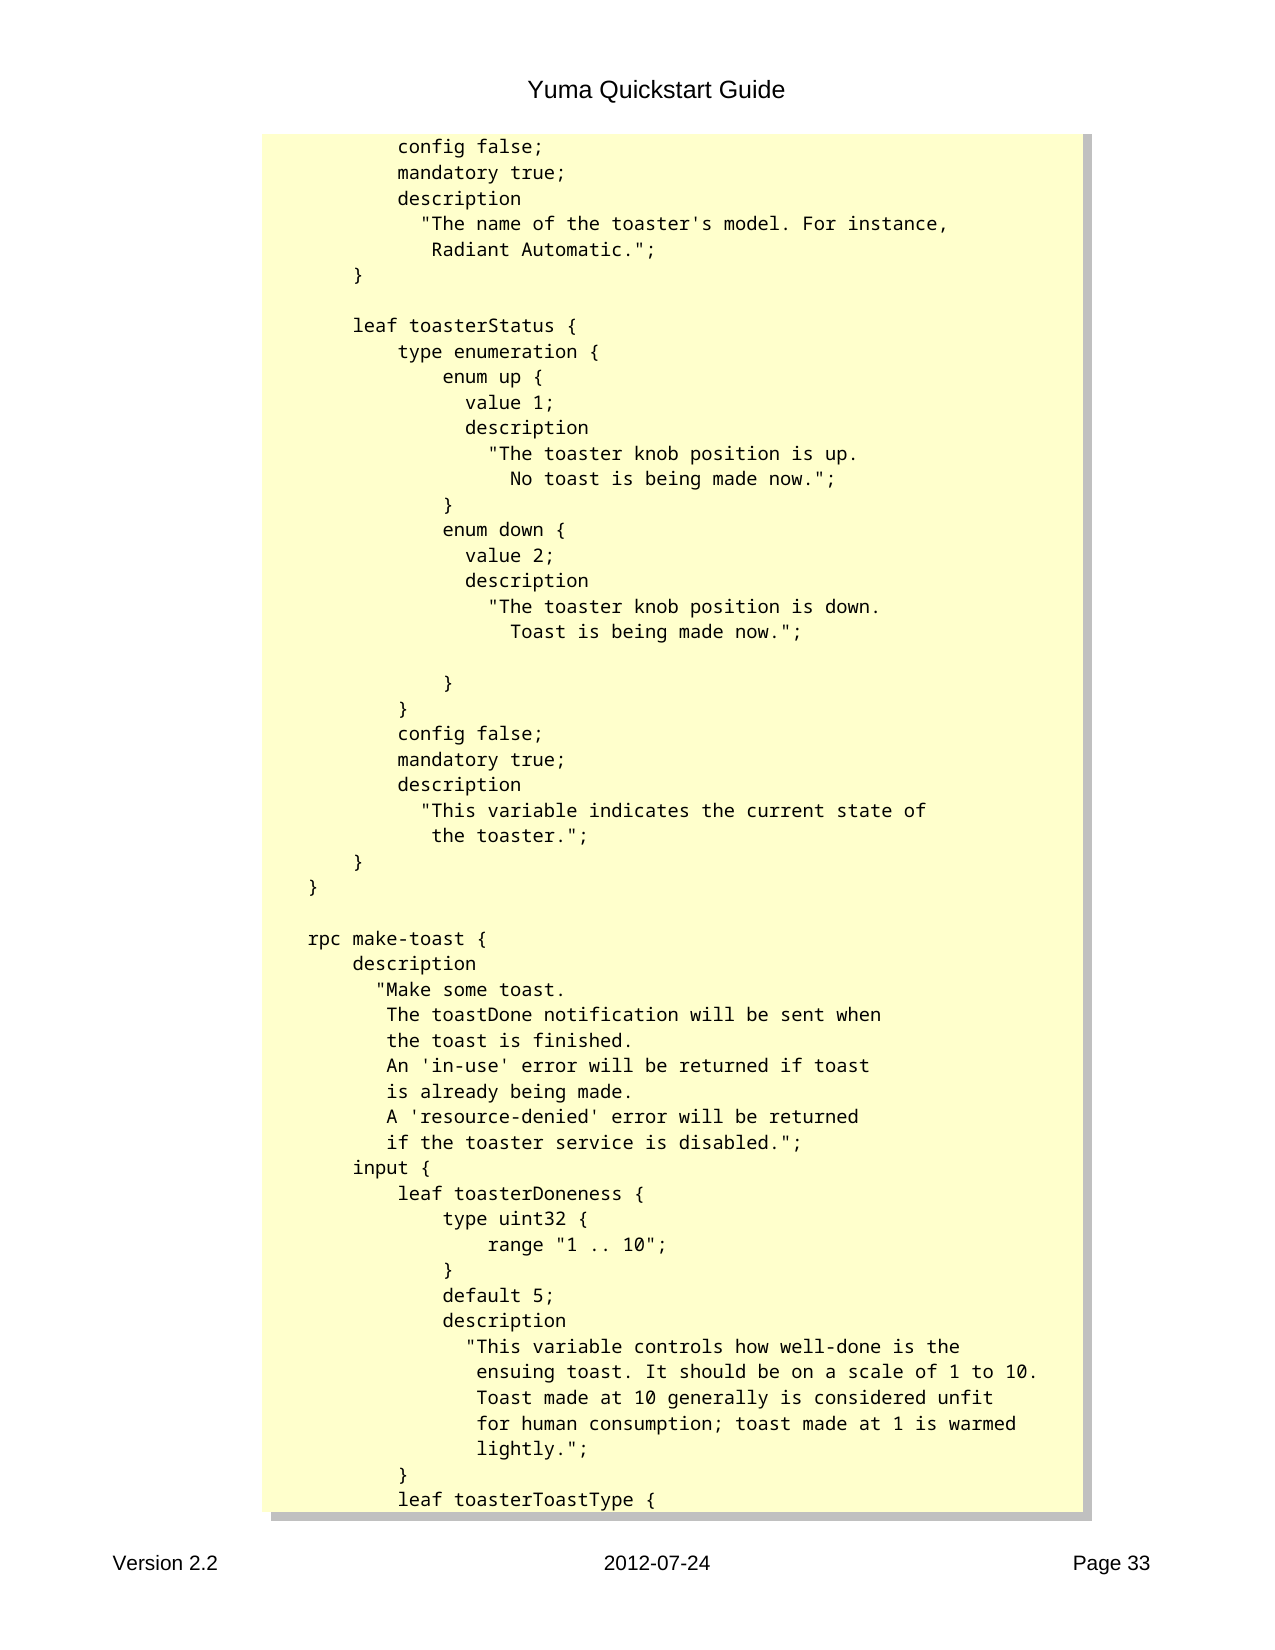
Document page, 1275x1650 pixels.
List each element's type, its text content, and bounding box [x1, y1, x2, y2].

text config false; [262, 134, 1083, 159]
text description [262, 1308, 1083, 1333]
text leaf toasterToastType { [262, 1486, 1083, 1512]
text description [262, 414, 1083, 440]
text description [262, 568, 1083, 593]
text Toast made at 10 generally is considered unfit [262, 1384, 1083, 1410]
text default 5; [262, 1282, 1083, 1308]
text enum down { [262, 517, 1083, 542]
text lightly."; [262, 1435, 1083, 1461]
text the toaster."; [262, 823, 1083, 848]
text type uint32 { [262, 1206, 1083, 1231]
text "Make some toast. [262, 976, 1083, 1001]
text "This variable indicates the current state of [262, 797, 1083, 823]
text "The toaster knob position is down. [262, 593, 1083, 619]
text Radiant Automatic."; [262, 236, 1083, 261]
text } [262, 491, 1083, 517]
text "The toaster knob position is up. [262, 440, 1083, 466]
text } [262, 261, 1083, 287]
text } [262, 670, 1083, 695]
text config false; [262, 721, 1083, 746]
text mandatory true; [262, 159, 1083, 185]
text enum up { [262, 363, 1083, 389]
text } [262, 1257, 1083, 1282]
text ensuing toast. It should be on a scale of 1 to 10. [262, 1359, 1083, 1384]
text type enumeration { [262, 338, 1083, 363]
text rpc make-toast { [262, 925, 1083, 950]
text is already being made. [262, 1078, 1083, 1103]
text range "1 .. 10"; [262, 1231, 1083, 1257]
text No toast is being made now."; [262, 466, 1083, 491]
text for human consumption; toast made at 1 is warmed [262, 1410, 1083, 1435]
text the toast is finished. [262, 1027, 1083, 1052]
text description [262, 950, 1083, 976]
text A 'resource-denied' error will be returned [262, 1103, 1083, 1129]
text "The name of the toaster's model. For instance, [262, 210, 1083, 236]
text Toast is being made now."; [262, 619, 1083, 644]
text } [262, 874, 1083, 899]
text description [262, 772, 1083, 797]
text input { [262, 1154, 1083, 1180]
text if the toaster service is disabled."; [262, 1129, 1083, 1154]
text leaf toasterDoneness { [262, 1180, 1083, 1206]
text description [262, 185, 1083, 210]
text } [262, 1461, 1083, 1486]
text } [262, 848, 1083, 874]
text mandatory true; [262, 746, 1083, 772]
text The toastDone notification will be sent when [262, 1001, 1083, 1027]
text An 'in-use' error will be returned if toast [262, 1052, 1083, 1078]
text value 1; [262, 389, 1083, 414]
text "This variable controls how well-done is the [262, 1333, 1083, 1359]
text } [262, 695, 1083, 721]
text leaf toasterStatus { [262, 312, 1083, 338]
text value 2; [262, 542, 1083, 568]
